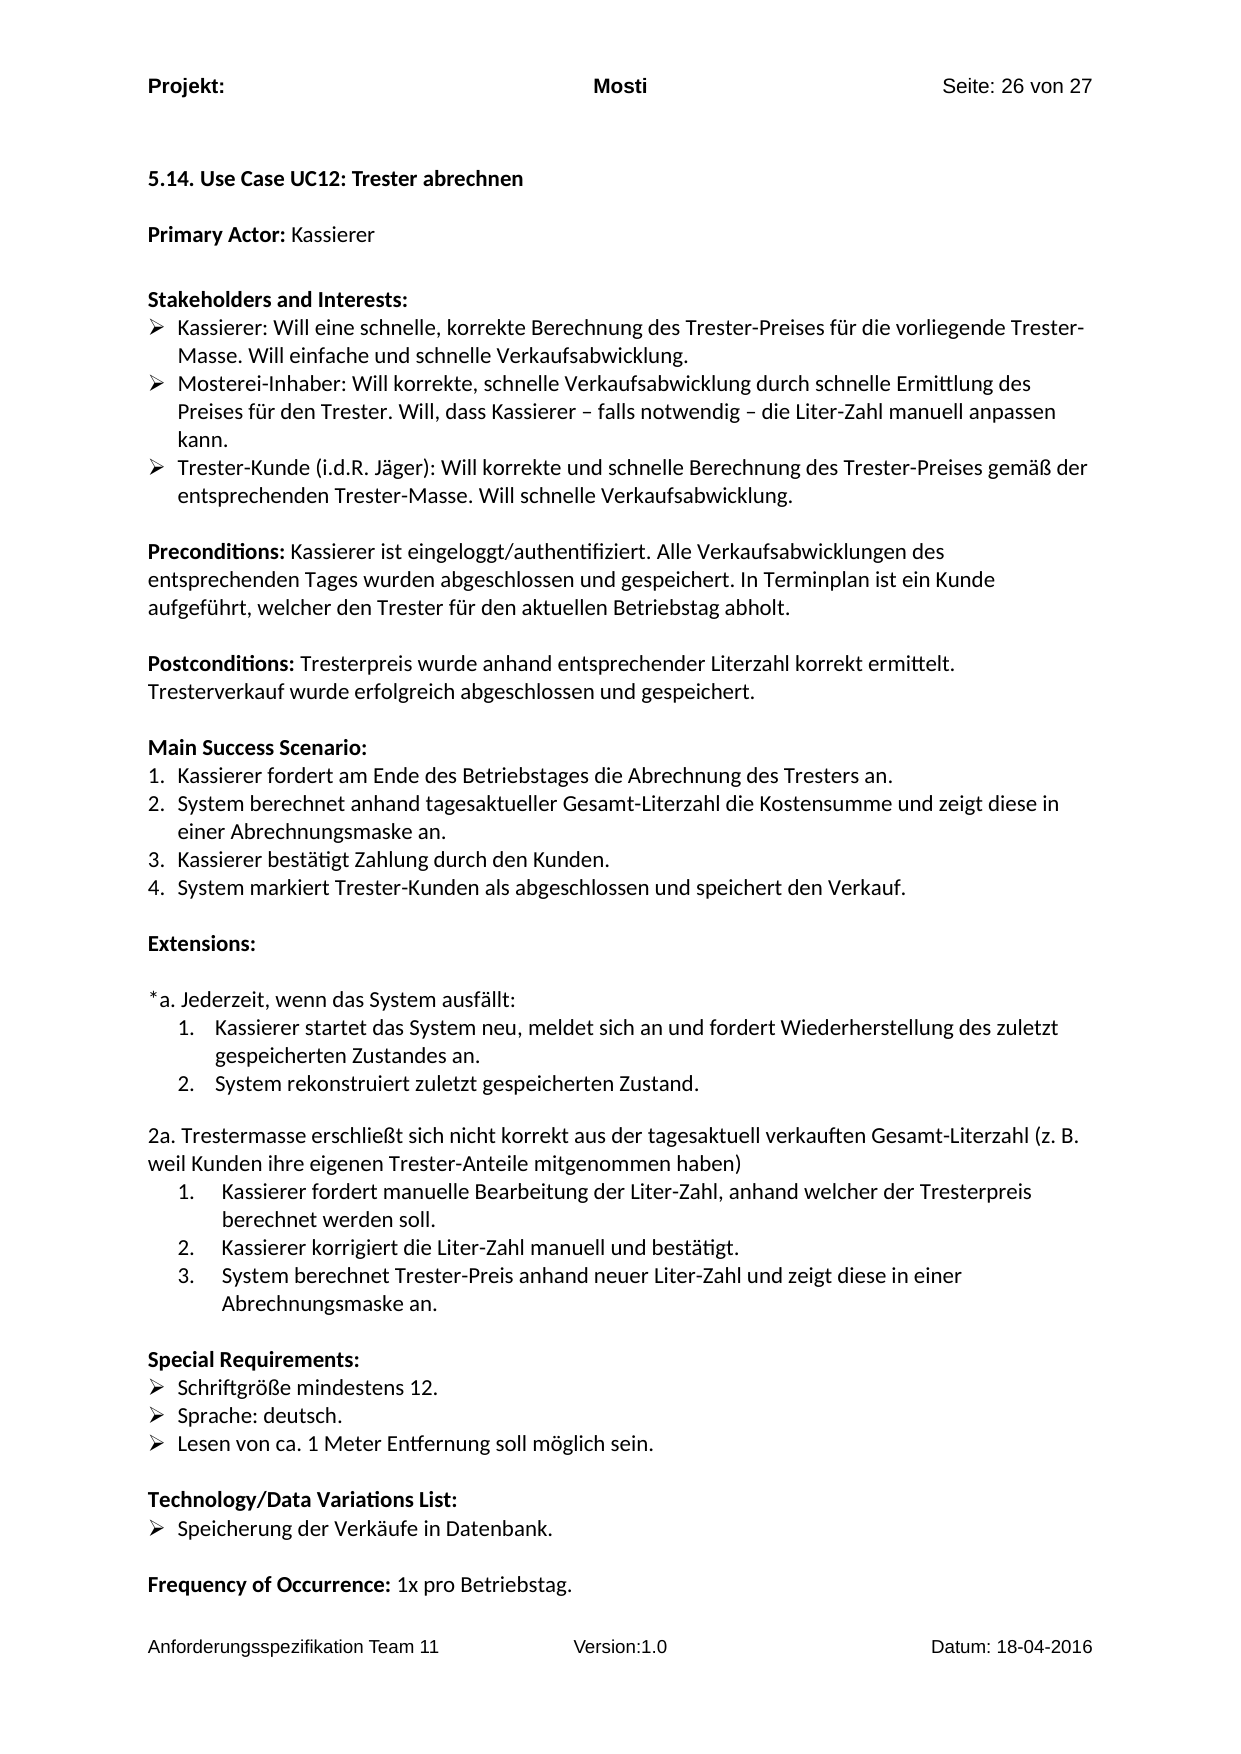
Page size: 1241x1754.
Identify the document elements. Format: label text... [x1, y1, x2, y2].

list System berechnet Trester-Preis anhand neuer Liter-Zahl und zeigt diese in einer Abrechnungsmaske an. [177, 1261, 1092, 1317]
text Frequency of Occurrence: 1x pro Betriebstag. [148, 1570, 1092, 1598]
list Kassierer fordert manuelle Bearbeitung der Liter-Zahl, anhand welcher der Tresterpreis berechnet werden soll. [177, 1177, 1092, 1233]
list Kassierer korrigiert die Liter-Zahl manuell und bestätigt. [148, 1233, 1092, 1261]
list System berechnet anhand tagesaktueller Gesamt-Literzahl die Kostensumme und zeigt diese in einer Abrechnungsmaske an. [148, 789, 1092, 845]
list System rekonstruiert zuletzt gespeicherten Zustand. [177, 1069, 1092, 1097]
list Kassierer startet das System neu, meldet sich an und fordert Wiederherstellung des zuletzt gespeicherten Zustandes an. [177, 1013, 1092, 1069]
subtitle 5.14. Use Case UC12: Trester abrechnen [148, 164, 1092, 192]
list Trester-Kunde (i.d.R. Jäger): Will korrekte und schnelle Berechnung des Trester-Preises gemäß der entsprechenden Trester-Masse. Will schnelle Verkaufsabwicklung. [148, 453, 1092, 509]
list Kassierer: Will eine schnelle, korrekte Berechnung des Trester-Preises für die vorliegende Trester-Masse. Will einfache und schnelle Verkaufsabwicklung. [148, 313, 1092, 369]
text Preconditions: Kassierer ist eingeloggt/authentifiziert. Alle Verkaufsabwicklungen des entsprechenden Tages wurden abgeschlossen und gespeichert. In Terminplan ist ein Kunde aufgeführt, welcher den Trester für den aktuellen Betriebstag abholt. [148, 537, 1092, 621]
list Kassierer fordert am Ende des Betriebstages die Abrechnung des Tresters an. [148, 761, 1092, 789]
list Sprache: deutsch. [148, 1402, 1092, 1429]
text Special Requirements: [148, 1346, 1092, 1373]
text 2a. Trestermasse erschließt sich nicht korrekt aus der tagesaktuell verkauften Gesamt-Literzahl (z. B. weil Kunden ihre eigenen Trester-Anteile mitgenommen haben) [148, 1121, 1092, 1177]
list System markiert Trester-Kunden als abgeschlossen und speichert den Verkauf. [148, 873, 1092, 901]
list Lesen von ca. 1 Meter Entfernung soll möglich sein. [148, 1429, 1092, 1458]
list Schriftgröße mindestens 12. [148, 1373, 1092, 1402]
text Technology/Data Variations List: [148, 1486, 1092, 1514]
list Kassierer bestätigt Zahlung durch den Kunden. [148, 845, 1092, 873]
list Speicherung der Verkäufe in Datenbank. [148, 1514, 1092, 1542]
text Postconditions: Tresterpreis wurde anhand entsprechender Literzahl korrekt ermittelt. Tresterverkauf wurde erfolgreich abgeschlossen und gespeichert. [148, 649, 1092, 705]
list Mosterei-Inhaber: Will korrekte, schnelle Verkaufsabwicklung durch schnelle Ermittlung des Preises für den Trester. Will, dass Kassierer – falls notwendig – die Liter-Zahl manuell anpassen kann. [148, 369, 1092, 453]
text *a. Jederzeit, wenn das System ausfällt: [148, 985, 1092, 1013]
text Primary Actor: Kassierer [148, 220, 1092, 248]
text Main Success Scenario: [148, 733, 1092, 761]
text Extensions: [148, 929, 1092, 957]
text Stakeholders and Interests: [148, 285, 1092, 313]
